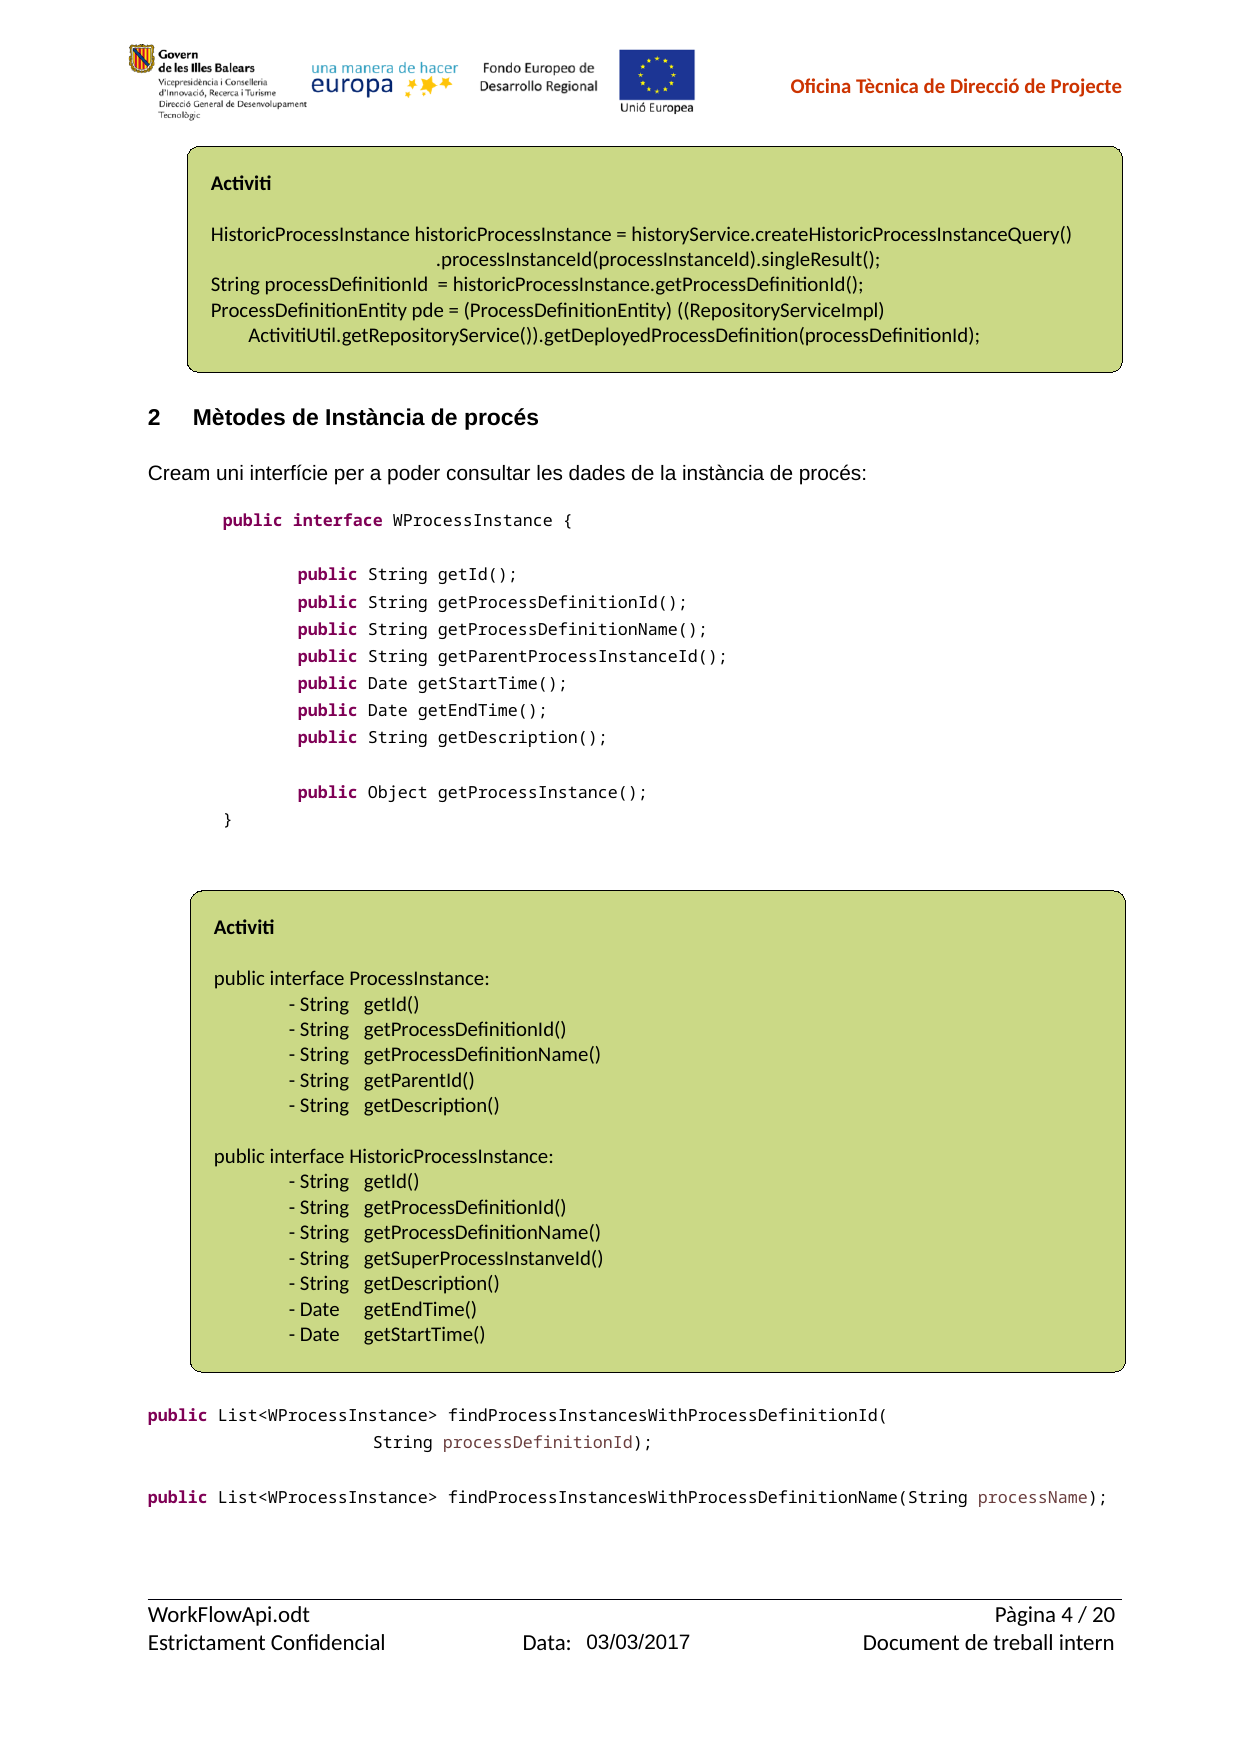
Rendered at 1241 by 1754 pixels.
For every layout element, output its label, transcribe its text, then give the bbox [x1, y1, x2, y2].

text } [223, 808, 1122, 830]
text public Object getProcessInstance(); [223, 781, 1122, 803]
picture [128, 43, 697, 121]
text public List<WProcessInstance> findProcessInstancesWithProcessDefinitionId( [148, 1404, 1122, 1427]
text public String getProcessDefinitionName(); [223, 617, 1122, 640]
text public Date getEndTime(); [223, 699, 1122, 722]
text public String getId(); [223, 563, 1122, 586]
text public List<WProcessInstance> findProcessInstancesWithProcessDefinitionName(String processName); [148, 1486, 1122, 1508]
subtitle Mètodes de Instància de procés [148, 404, 1122, 431]
text public String getProcessDefinitionId(); [223, 590, 1122, 613]
text Cream uni interfície per a poder consultar les dades de la instància de procés: [148, 461, 1122, 485]
text public interface WProcessInstance { [223, 509, 1122, 531]
text public String getParentProcessInstanceId(); [223, 644, 1122, 667]
text public String getDescription(); [223, 726, 1122, 749]
text public Date getStartTime(); [223, 672, 1122, 694]
text String processDefinitionId); [148, 1431, 1122, 1454]
